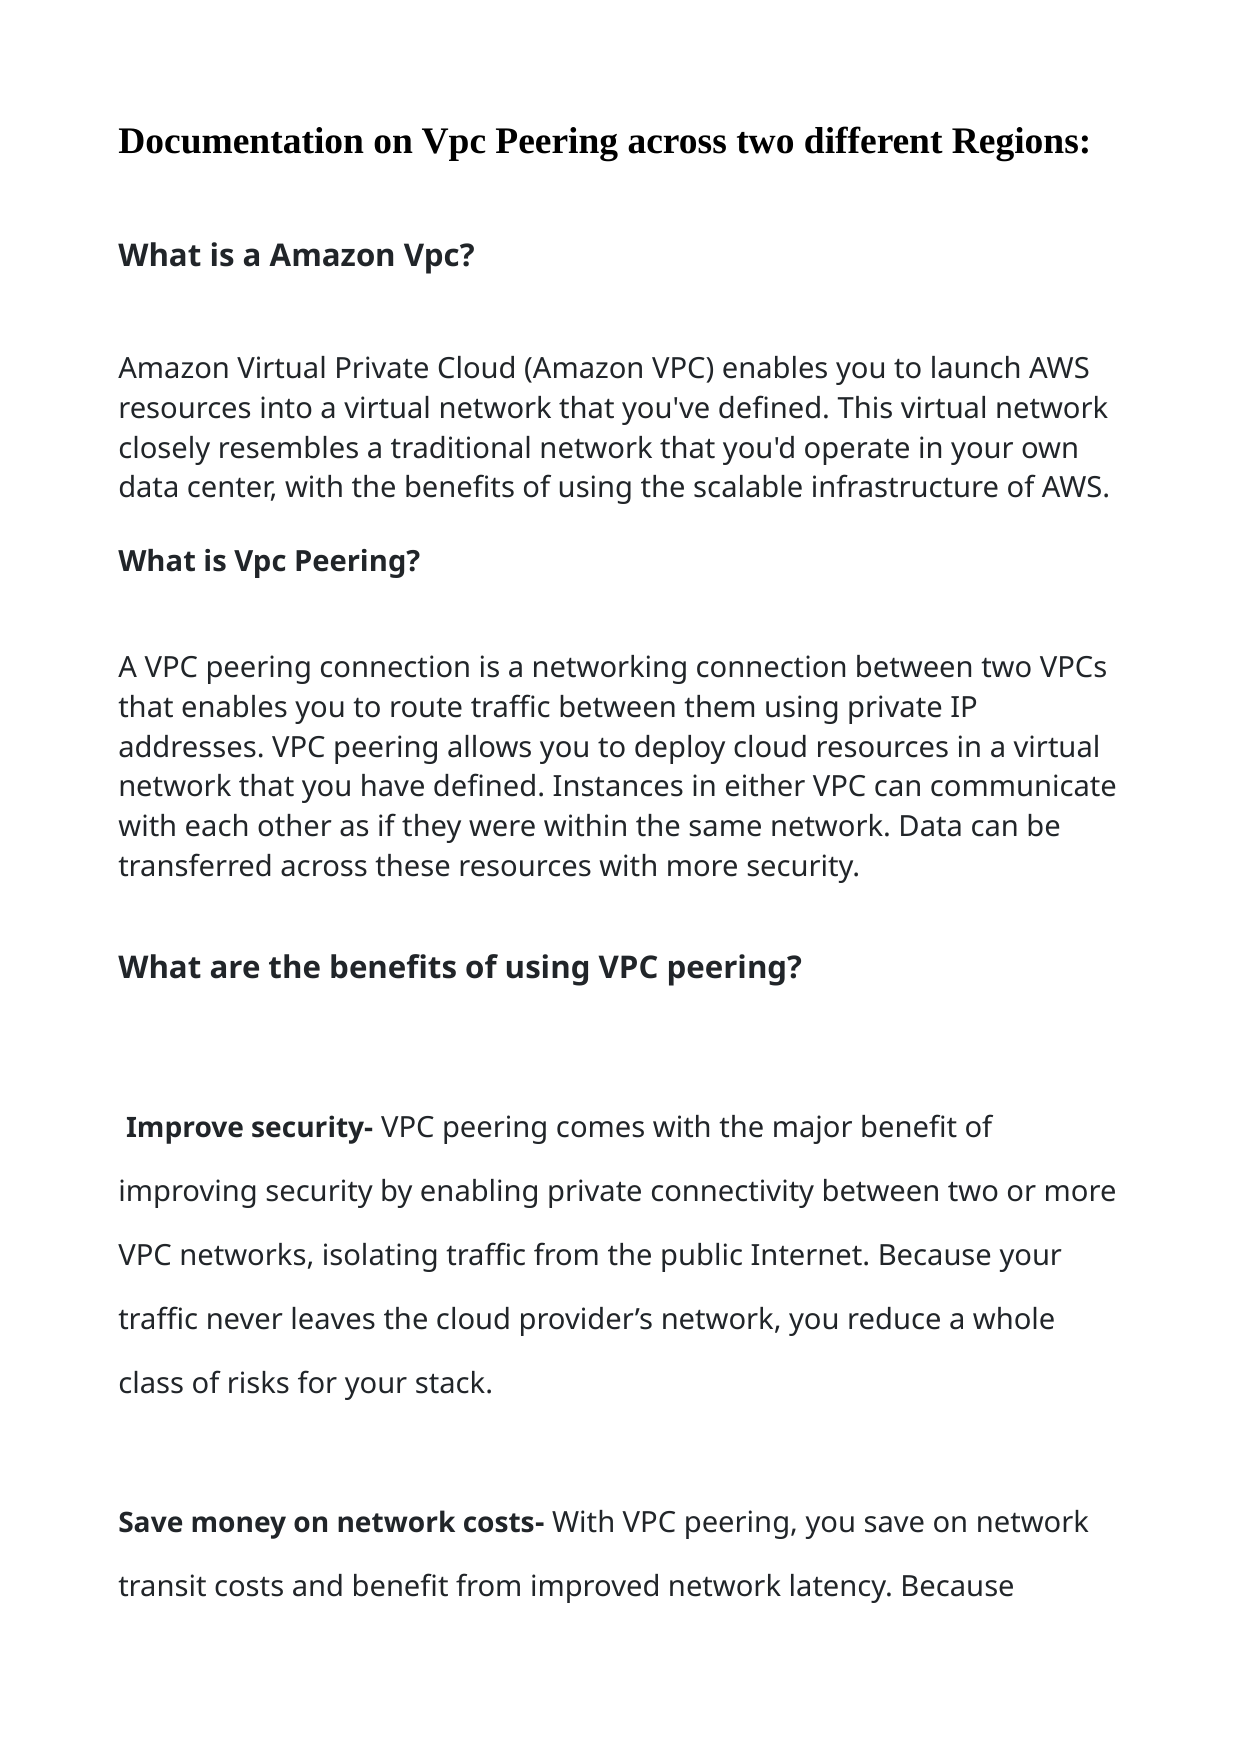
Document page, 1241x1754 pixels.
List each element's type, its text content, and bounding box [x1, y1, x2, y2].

text What is a Amazon Vpc? [118, 233, 1122, 276]
text A VPC peering connection is a networking connection between two VPCs that enables you to route traffic between them using private IP addresses. VPC peering allows you to deploy cloud resources in a virtual network that you have defined. Instances in either VPC can communicate with each other as if they were within the same network. Data can be transferred across these resources with more security. [118, 647, 1122, 885]
text Save money on network costs- With VPC peering, you save on network transit costs and benefit from improved network latency. Because [118, 1501, 1122, 1605]
text Documentation on Vpc Peering across two different Regions: [118, 118, 1122, 161]
subtitle What are the benefits of using VPC peering? [118, 945, 1122, 988]
text Amazon Virtual Private Cloud (Amazon VPC) enables you to launch AWS resources into a virtual network that you've defined. This virtual network closely resembles a traditional network that you'd operate in your own data center, with the benefits of using the scalable infrastructure of AWS. [118, 348, 1122, 506]
text What is Vpc Peering? [118, 540, 1122, 579]
text Improve security- VPC peering comes with the major benefit of improving security by enabling private connectivity between two or more VPC networks, isolating traffic from the public Internet. Because your traffic never leaves the cloud provider’s network, you reduce a whole class of risks for your stack. [118, 1107, 1122, 1402]
